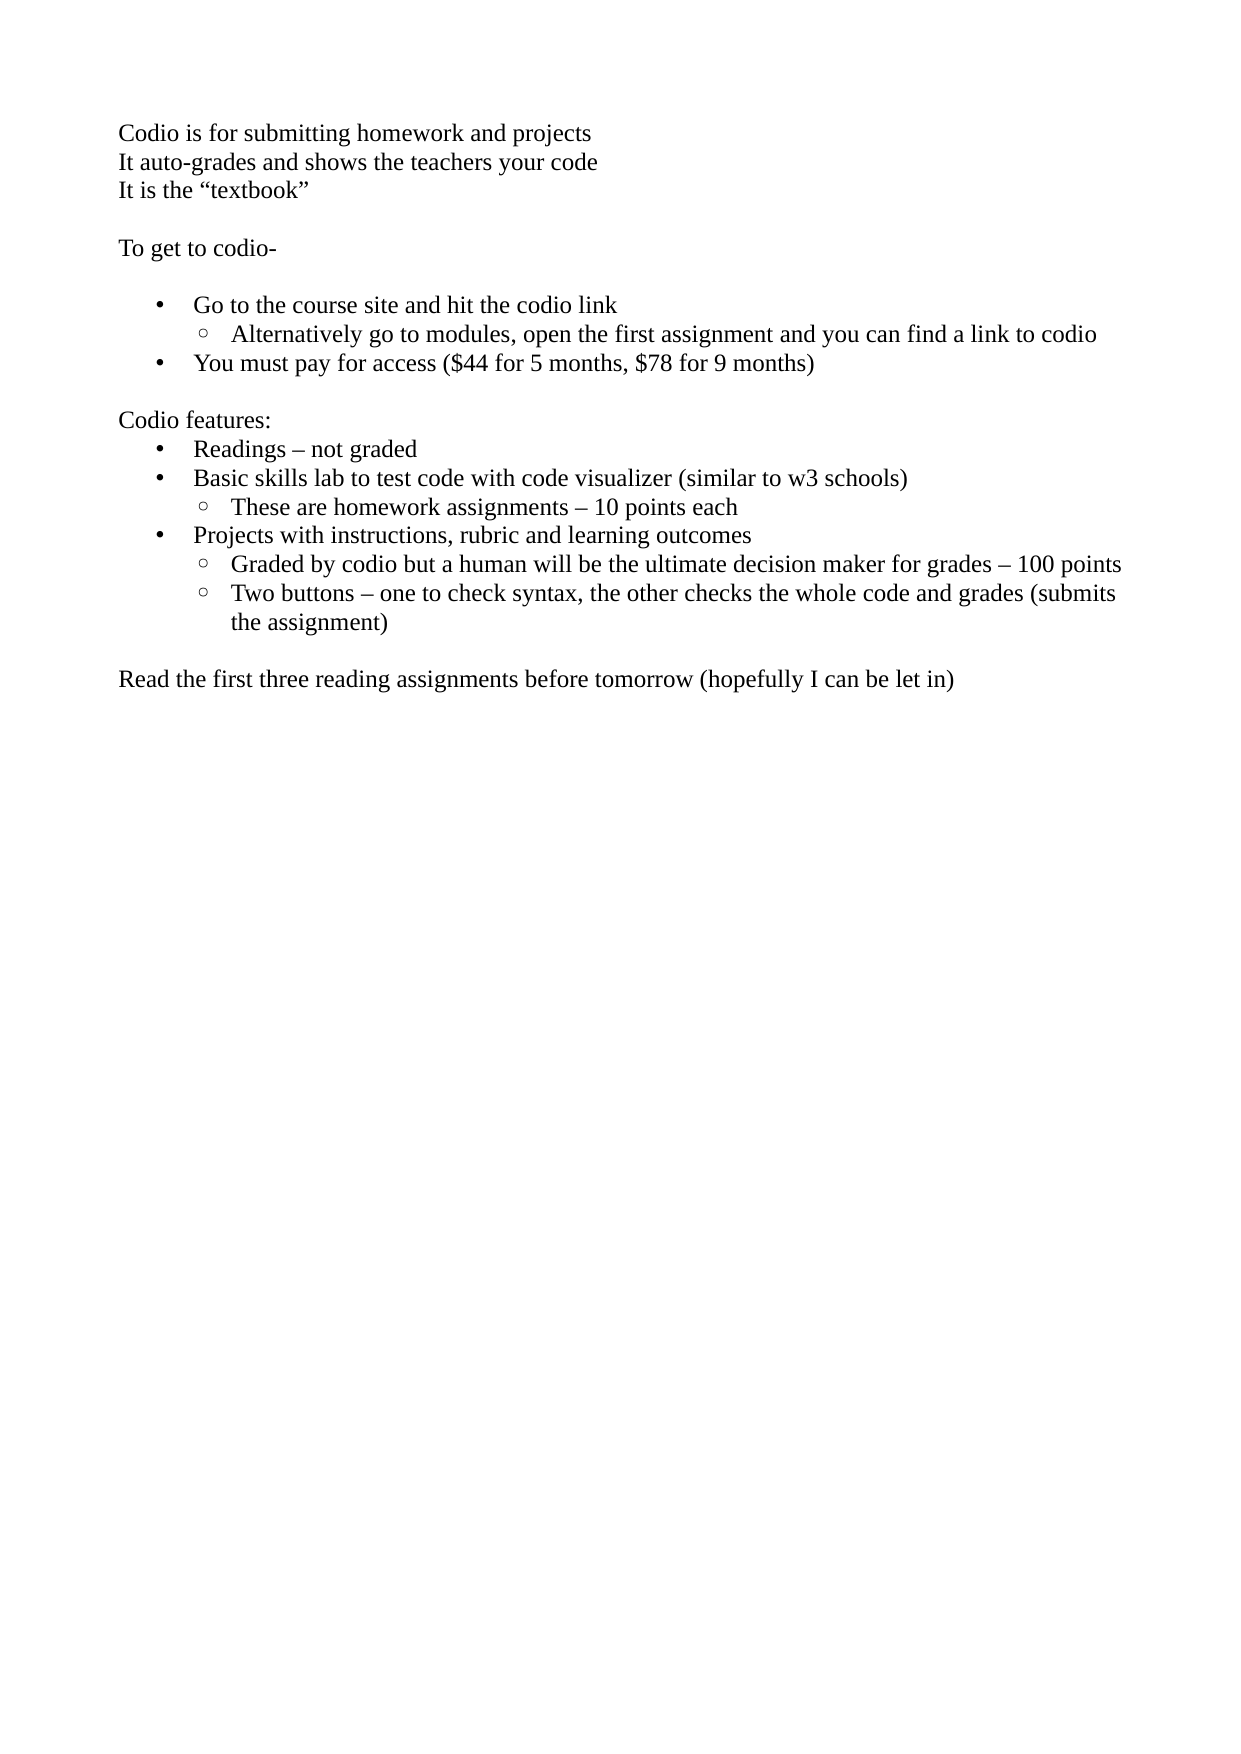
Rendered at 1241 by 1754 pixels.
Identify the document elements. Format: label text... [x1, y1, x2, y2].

list You must pay for access ($44 for 5 months, $78 for 9 months) [156, 348, 1122, 377]
text It is the “textbook” [118, 176, 1122, 204]
text Codio is for submitting homework and projects [118, 118, 1122, 147]
list Graded by codio but a human will be the ultimate decision maker for grades – 100 points [193, 549, 1122, 578]
list Readings – not graded [156, 434, 1122, 463]
text It auto-grades and shows the teachers your code [118, 147, 1122, 176]
list These are homework assignments – 10 points each [193, 492, 1122, 521]
list Two buttons – one to check syntax, the other checks the whole code and grades (submits the assignment) [193, 578, 1122, 636]
list Basic skills lab to test code with code visualizer (similar to w3 schools) [156, 463, 1122, 492]
text Codio features: [118, 406, 1122, 434]
list Projects with instructions, rubric and learning outcomes [156, 521, 1122, 549]
text To get to codio- [118, 233, 1122, 262]
list Go to the course site and hit the codio link [156, 291, 1122, 319]
list Alternatively go to modules, open the first assignment and you can find a link to codio [193, 319, 1122, 348]
text Read the first three reading assignments before tomorrow (hopefully I can be let in) [118, 664, 1122, 693]
